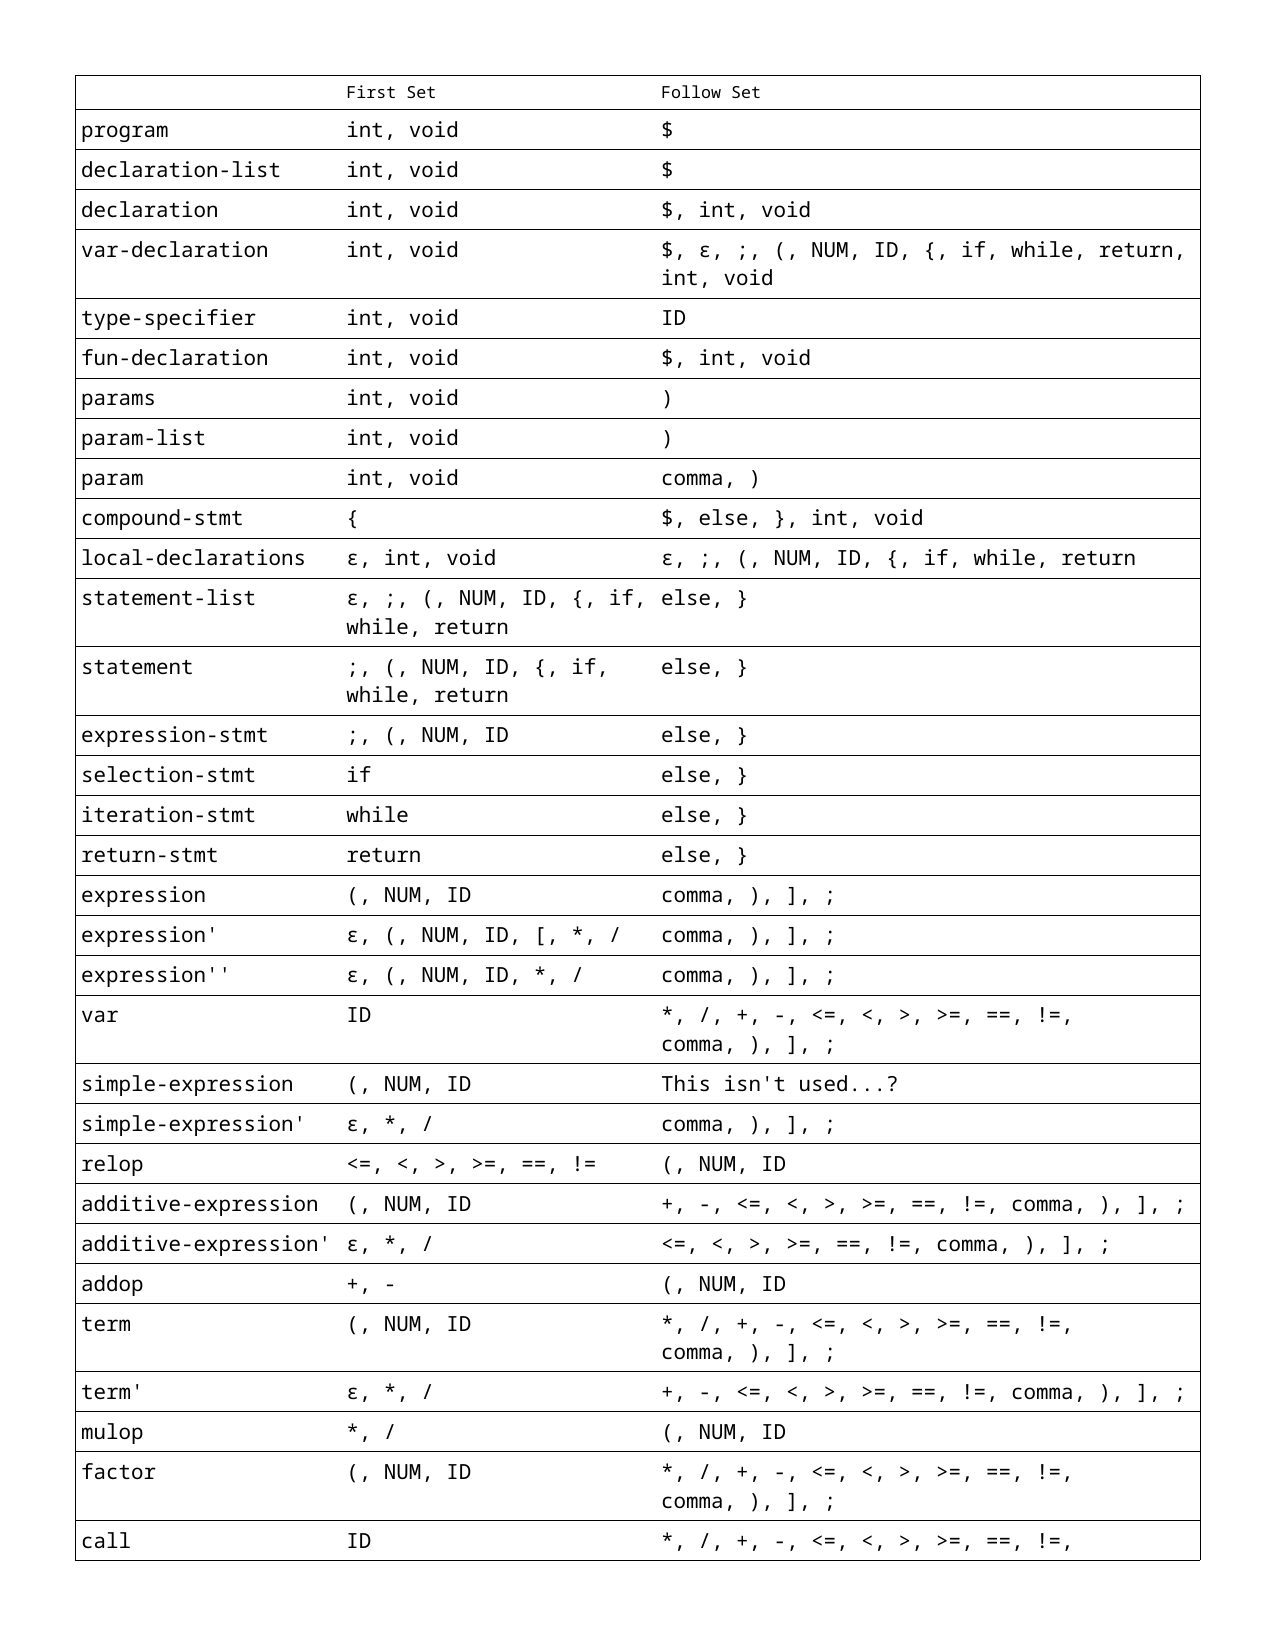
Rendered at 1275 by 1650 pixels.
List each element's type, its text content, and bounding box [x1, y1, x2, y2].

table_cell int, void [341, 419, 655, 458]
table_cell relop [76, 1144, 341, 1183]
table_header Follow Set [655, 76, 1200, 109]
table_header [76, 76, 341, 109]
table_cell int, void [341, 379, 655, 418]
table_cell ε, *, / [341, 1372, 655, 1411]
table_cell factor [76, 1452, 341, 1520]
table_cell int, void [341, 339, 655, 378]
table_cell ;, (, NUM, ID, {, if, while, return [341, 647, 655, 714]
table_cell simple-expression [76, 1064, 341, 1103]
table_cell { [341, 499, 655, 538]
table_cell declaration-list [76, 150, 341, 189]
table_cell comma, ), ], ; [655, 916, 1200, 954]
table_cell comma, ), ], ; [655, 956, 1200, 994]
table_cell if [341, 756, 655, 794]
table_cell expression' [76, 916, 341, 954]
table_cell return [341, 836, 655, 874]
table_cell statement [76, 647, 341, 714]
table_cell (, NUM, ID [655, 1412, 1200, 1451]
table_cell +, - [341, 1264, 655, 1303]
table_cell ID [341, 1521, 655, 1560]
table_cell else, } [655, 796, 1200, 834]
table_cell (, NUM, ID [341, 1064, 655, 1103]
table_cell comma, ), ], ; [655, 1104, 1200, 1143]
table_cell expression'' [76, 956, 341, 994]
table_cell additive-expression' [76, 1224, 341, 1263]
table_cell ε, (, NUM, ID, *, / [341, 956, 655, 994]
table_cell ε, ;, (, NUM, ID, {, if, while, return [341, 579, 655, 646]
table_cell +, -, <=, <, >, >=, ==, !=, comma, ), ], ; [655, 1372, 1200, 1411]
table_cell var-declaration [76, 230, 341, 298]
table_cell ε, *, / [341, 1224, 655, 1263]
table_cell This isn't used...? [655, 1064, 1200, 1103]
table_cell expression [76, 876, 341, 914]
table_cell compound-stmt [76, 499, 341, 538]
table_cell *, /, +, -, <=, <, >, >=, ==, !=, comma, ), ], ; [655, 996, 1200, 1063]
table_cell int, void [341, 110, 655, 149]
table_cell additive-expression [76, 1184, 341, 1223]
table_cell (, NUM, ID [341, 876, 655, 914]
table_cell call [76, 1521, 341, 1560]
table_cell $ [655, 110, 1200, 149]
table_cell fun-declaration [76, 339, 341, 378]
table_cell params [76, 379, 341, 418]
table_cell else, } [655, 647, 1200, 714]
table_cell comma, ), ], ; [655, 876, 1200, 914]
table_cell +, -, <=, <, >, >=, ==, !=, comma, ), ], ; [655, 1184, 1200, 1223]
table_cell ID [655, 299, 1200, 338]
table_cell (, NUM, ID [341, 1304, 655, 1371]
table_cell int, void [341, 150, 655, 189]
table_cell $, int, void [655, 339, 1200, 378]
table_cell ε, (, NUM, ID, [, *, / [341, 916, 655, 954]
table_cell ID [341, 996, 655, 1063]
table_cell int, void [341, 190, 655, 229]
table_cell *, / [341, 1412, 655, 1451]
table_cell ;, (, NUM, ID [341, 716, 655, 754]
table_cell while [341, 796, 655, 834]
table_cell $ [655, 150, 1200, 189]
table_cell (, NUM, ID [341, 1452, 655, 1520]
table_cell selection-stmt [76, 756, 341, 794]
table_header First Set [341, 76, 655, 109]
table_cell simple-expression' [76, 1104, 341, 1143]
table_cell int, void [341, 230, 655, 298]
table_cell $, ε, ;, (, NUM, ID, {, if, while, return, int, void [655, 230, 1200, 298]
table_cell *, /, +, -, <=, <, >, >=, ==, !=, comma, ), ], ; [655, 1452, 1200, 1520]
table_cell ) [655, 379, 1200, 418]
table_cell (, NUM, ID [655, 1144, 1200, 1183]
table_cell var [76, 996, 341, 1063]
table_cell param-list [76, 419, 341, 458]
table_cell iteration-stmt [76, 796, 341, 834]
table_cell addop [76, 1264, 341, 1303]
table_cell local-declarations [76, 539, 341, 578]
table_cell *, /, +, -, <=, <, >, >=, ==, !=, [655, 1521, 1200, 1560]
table_cell term' [76, 1372, 341, 1411]
table_cell return-stmt [76, 836, 341, 874]
table_cell type-specifier [76, 299, 341, 338]
table_cell param [76, 459, 341, 498]
table_cell (, NUM, ID [341, 1184, 655, 1223]
table_cell expression-stmt [76, 716, 341, 754]
table_cell else, } [655, 836, 1200, 874]
table_cell statement-list [76, 579, 341, 646]
table_cell program [76, 110, 341, 149]
table_cell else, } [655, 716, 1200, 754]
table_cell $, else, }, int, void [655, 499, 1200, 538]
table_cell ) [655, 419, 1200, 458]
table_cell declaration [76, 190, 341, 229]
table_cell int, void [341, 459, 655, 498]
table_cell else, } [655, 579, 1200, 646]
table_cell mulop [76, 1412, 341, 1451]
table_cell int, void [341, 299, 655, 338]
table_cell (, NUM, ID [655, 1264, 1200, 1303]
table_cell ε, int, void [341, 539, 655, 578]
table_cell <=, <, >, >=, ==, !=, comma, ), ], ; [655, 1224, 1200, 1263]
table_cell *, /, +, -, <=, <, >, >=, ==, !=, comma, ), ], ; [655, 1304, 1200, 1371]
table_cell $, int, void [655, 190, 1200, 229]
table_cell term [76, 1304, 341, 1371]
table_cell ε, ;, (, NUM, ID, {, if, while, return [655, 539, 1200, 578]
table_cell ε, *, / [341, 1104, 655, 1143]
table_cell <=, <, >, >=, ==, != [341, 1144, 655, 1183]
table_cell else, } [655, 756, 1200, 794]
table_cell comma, ) [655, 459, 1200, 498]
